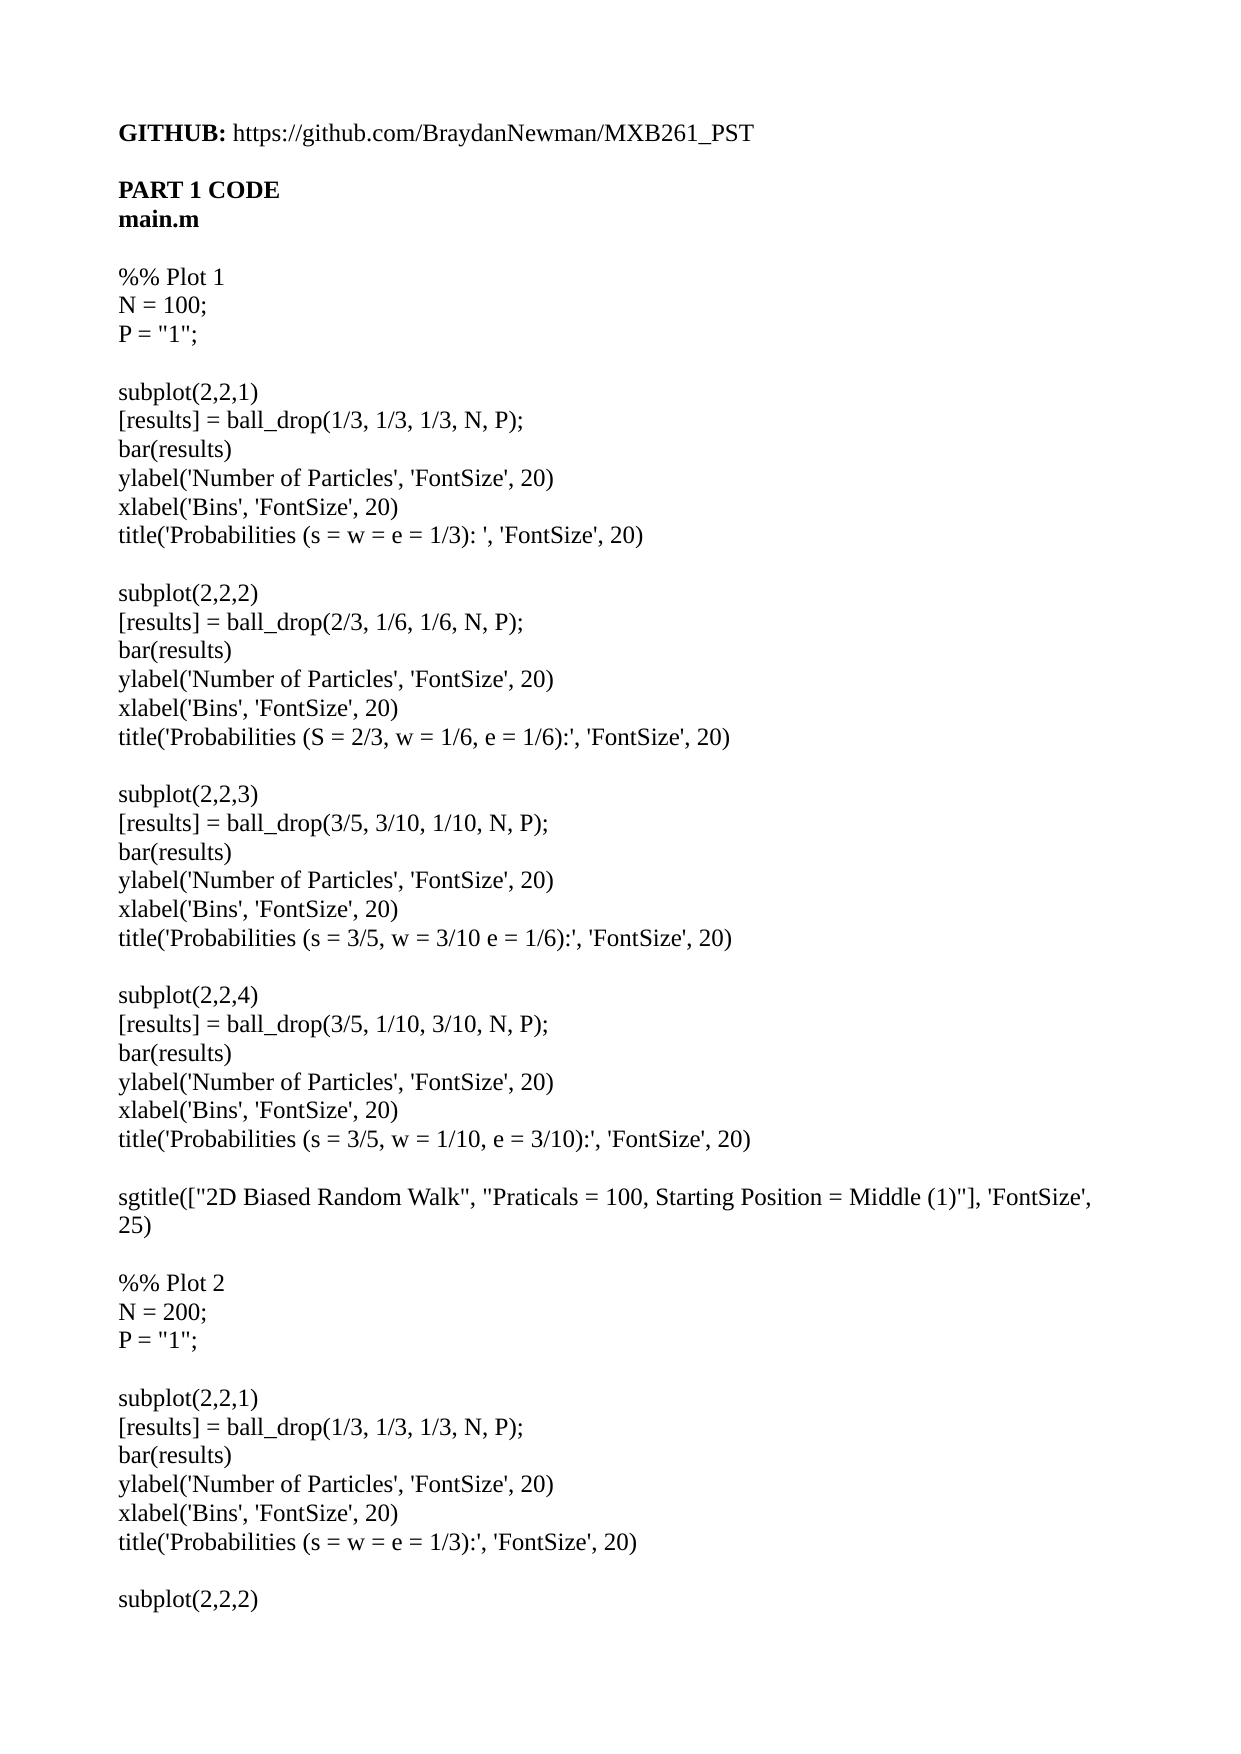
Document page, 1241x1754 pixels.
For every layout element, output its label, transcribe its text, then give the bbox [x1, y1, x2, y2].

text title('Probabilities (s = w = e = 1/3):', 'FontSize', 20) [118, 1527, 1122, 1556]
text subplot(2,2,2) [118, 578, 1122, 607]
text title('Probabilities (s = 3/5, w = 1/10, e = 3/10):', 'FontSize', 20) [118, 1124, 1122, 1153]
text subplot(2,2,2) [118, 1584, 1122, 1613]
text main.m [118, 204, 1122, 233]
text [results] = ball_drop(3/5, 1/10, 3/10, N, P); [118, 1009, 1122, 1038]
text ylabel('Number of Particles', 'FontSize', 20) [118, 1469, 1122, 1498]
text [results] = ball_drop(2/3, 1/6, 1/6, N, P); [118, 607, 1122, 636]
text title('Probabilities (s = 3/5, w = 3/10 e = 1/6):', 'FontSize', 20) [118, 923, 1122, 952]
text %% Plot 2 [118, 1268, 1122, 1297]
text xlabel('Bins', 'FontSize', 20) [118, 693, 1122, 722]
text xlabel('Bins', 'FontSize', 20) [118, 1096, 1122, 1124]
text [results] = ball_drop(1/3, 1/3, 1/3, N, P); [118, 406, 1122, 434]
text bar(results) [118, 636, 1122, 664]
text GITHUB: https://github.com/BraydanNewman/MXB261_PST [118, 118, 1122, 147]
text ylabel('Number of Particles', 'FontSize', 20) [118, 1067, 1122, 1096]
text bar(results) [118, 1038, 1122, 1067]
text bar(results) [118, 434, 1122, 463]
text bar(results) [118, 1441, 1122, 1469]
text subplot(2,2,1) [118, 377, 1122, 406]
text ylabel('Number of Particles', 'FontSize', 20) [118, 463, 1122, 492]
text subplot(2,2,1) [118, 1383, 1122, 1412]
text [results] = ball_drop(3/5, 3/10, 1/10, N, P); [118, 808, 1122, 837]
text P = "1"; [118, 1326, 1122, 1354]
text N = 200; [118, 1297, 1122, 1326]
text title('Probabilities (S = 2/3, w = 1/6, e = 1/6):', 'FontSize', 20) [118, 722, 1122, 751]
text xlabel('Bins', 'FontSize', 20) [118, 894, 1122, 923]
text ylabel('Number of Particles', 'FontSize', 20) [118, 866, 1122, 894]
text bar(results) [118, 837, 1122, 866]
text title('Probabilities (s = w = e = 1/3): ', 'FontSize', 20) [118, 521, 1122, 549]
text subplot(2,2,4) [118, 981, 1122, 1009]
text sgtitle(["2D Biased Random Walk", "Praticals = 100, Starting Position = Middle (1)"], 'FontSize', 25) [118, 1182, 1122, 1239]
text %% Plot 1 [118, 262, 1122, 291]
text xlabel('Bins', 'FontSize', 20) [118, 1498, 1122, 1527]
text subplot(2,2,3) [118, 779, 1122, 808]
text xlabel('Bins', 'FontSize', 20) [118, 492, 1122, 521]
text ylabel('Number of Particles', 'FontSize', 20) [118, 664, 1122, 693]
text [results] = ball_drop(1/3, 1/3, 1/3, N, P); [118, 1412, 1122, 1441]
text N = 100; [118, 291, 1122, 319]
text PART 1 CODE [118, 176, 1122, 204]
text P = "1"; [118, 319, 1122, 348]
